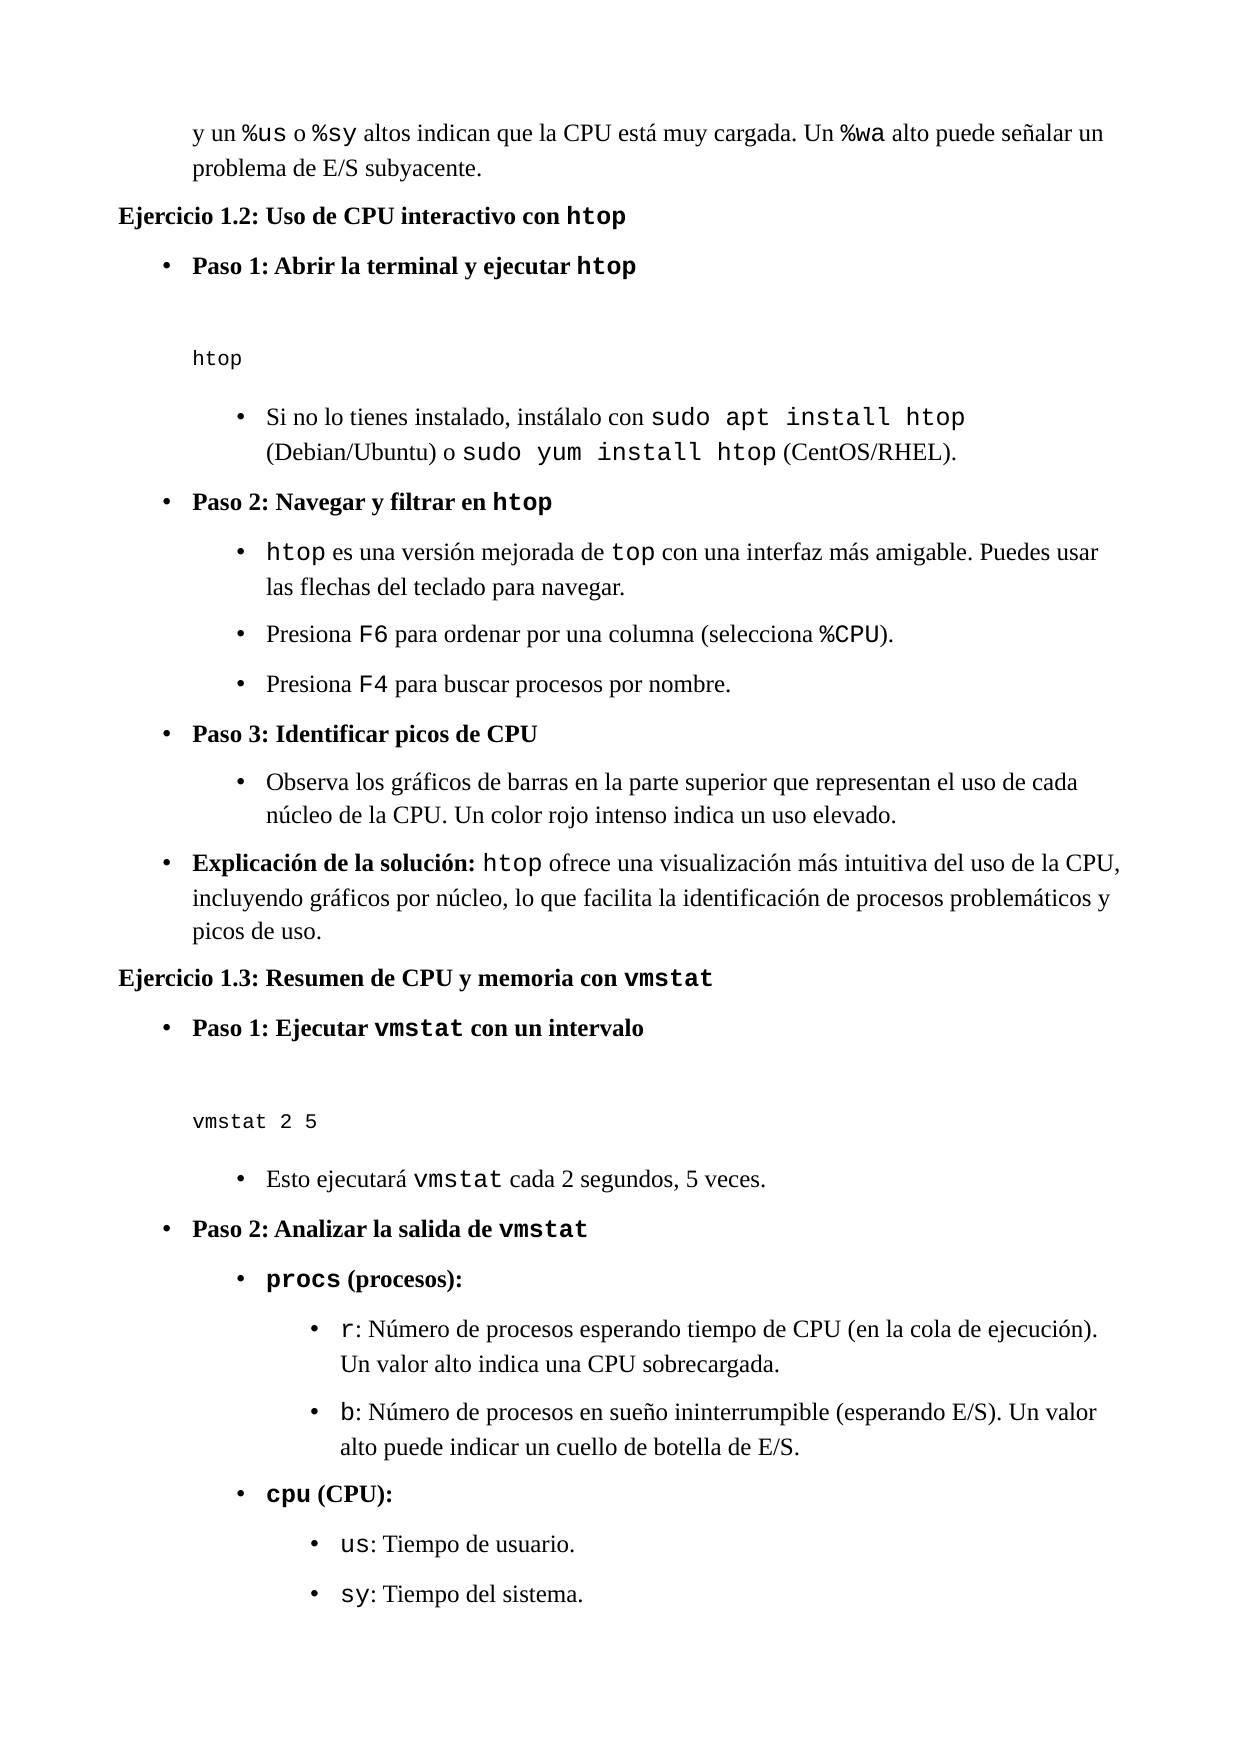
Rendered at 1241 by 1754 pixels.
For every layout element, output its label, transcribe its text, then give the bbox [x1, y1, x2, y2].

list Esto ejecutará vmstat cada 2 segundos, 5 veces. [236, 1164, 1122, 1195]
list cpu (CPU): [236, 1479, 1122, 1510]
list b: Número de procesos en sueño ininterrumpible (esperando E/S). Un valor alto puede indicar un cuello de botella de E/S. [310, 1397, 1122, 1461]
list Presiona F4 para buscar procesos por nombre. [236, 669, 1122, 700]
list r: Número de procesos esperando tiempo de CPU (en la cola de ejecución). Un valor alto indica una CPU sobrecargada. [310, 1314, 1122, 1378]
list Paso 3: Identificar picos de CPU [162, 719, 1122, 748]
list htop es una versión mejorada de top con una interfaz más amigable. Puedes usar las flechas del teclado para navegar. [236, 537, 1122, 601]
list Si no lo tienes instalado, instálalo con sudo apt install htop (Debian/Ubuntu) o sudo yum install htop (CentOS/RHEL). [236, 402, 1122, 467]
list Observa los gráficos de barras en la parte superior que representan el uso de cada núcleo de la CPU. Un color rojo intenso indica un uso elevado. [236, 767, 1122, 829]
list vmstat 2 5 [162, 1111, 1122, 1134]
list procs (procesos): [236, 1264, 1122, 1295]
list Paso 1: Ejecutar vmstat con un intervalo [162, 1013, 1122, 1044]
list us: Tiempo de usuario. [310, 1529, 1122, 1560]
list Paso 1: Abrir la terminal y ejecutar htop [162, 251, 1122, 282]
list htop [162, 348, 1122, 372]
list Paso 2: Analizar la salida de vmstat [162, 1214, 1122, 1245]
list Explicación de la solución: htop ofrece una visualización más intuitiva del uso de la CPU, incluyendo gráficos por núcleo, lo que facilita la identificación de procesos problemáticos y picos de uso. [162, 848, 1122, 944]
list y un %us o %sy altos indican que la CPU está muy cargada. Un %wa alto puede señalar un problema de E/S subyacente. [162, 118, 1122, 182]
text Ejercicio 1.2: Uso de CPU interactivo con htop [118, 201, 1122, 232]
list Presiona F6 para ordenar por una columna (selecciona %CPU). [236, 619, 1122, 650]
list Paso 2: Navegar y filtrar en htop [162, 487, 1122, 517]
list sy: Tiempo del sistema. [310, 1579, 1122, 1610]
text Ejercicio 1.3: Resumen de CPU y memoria con vmstat [118, 963, 1122, 994]
